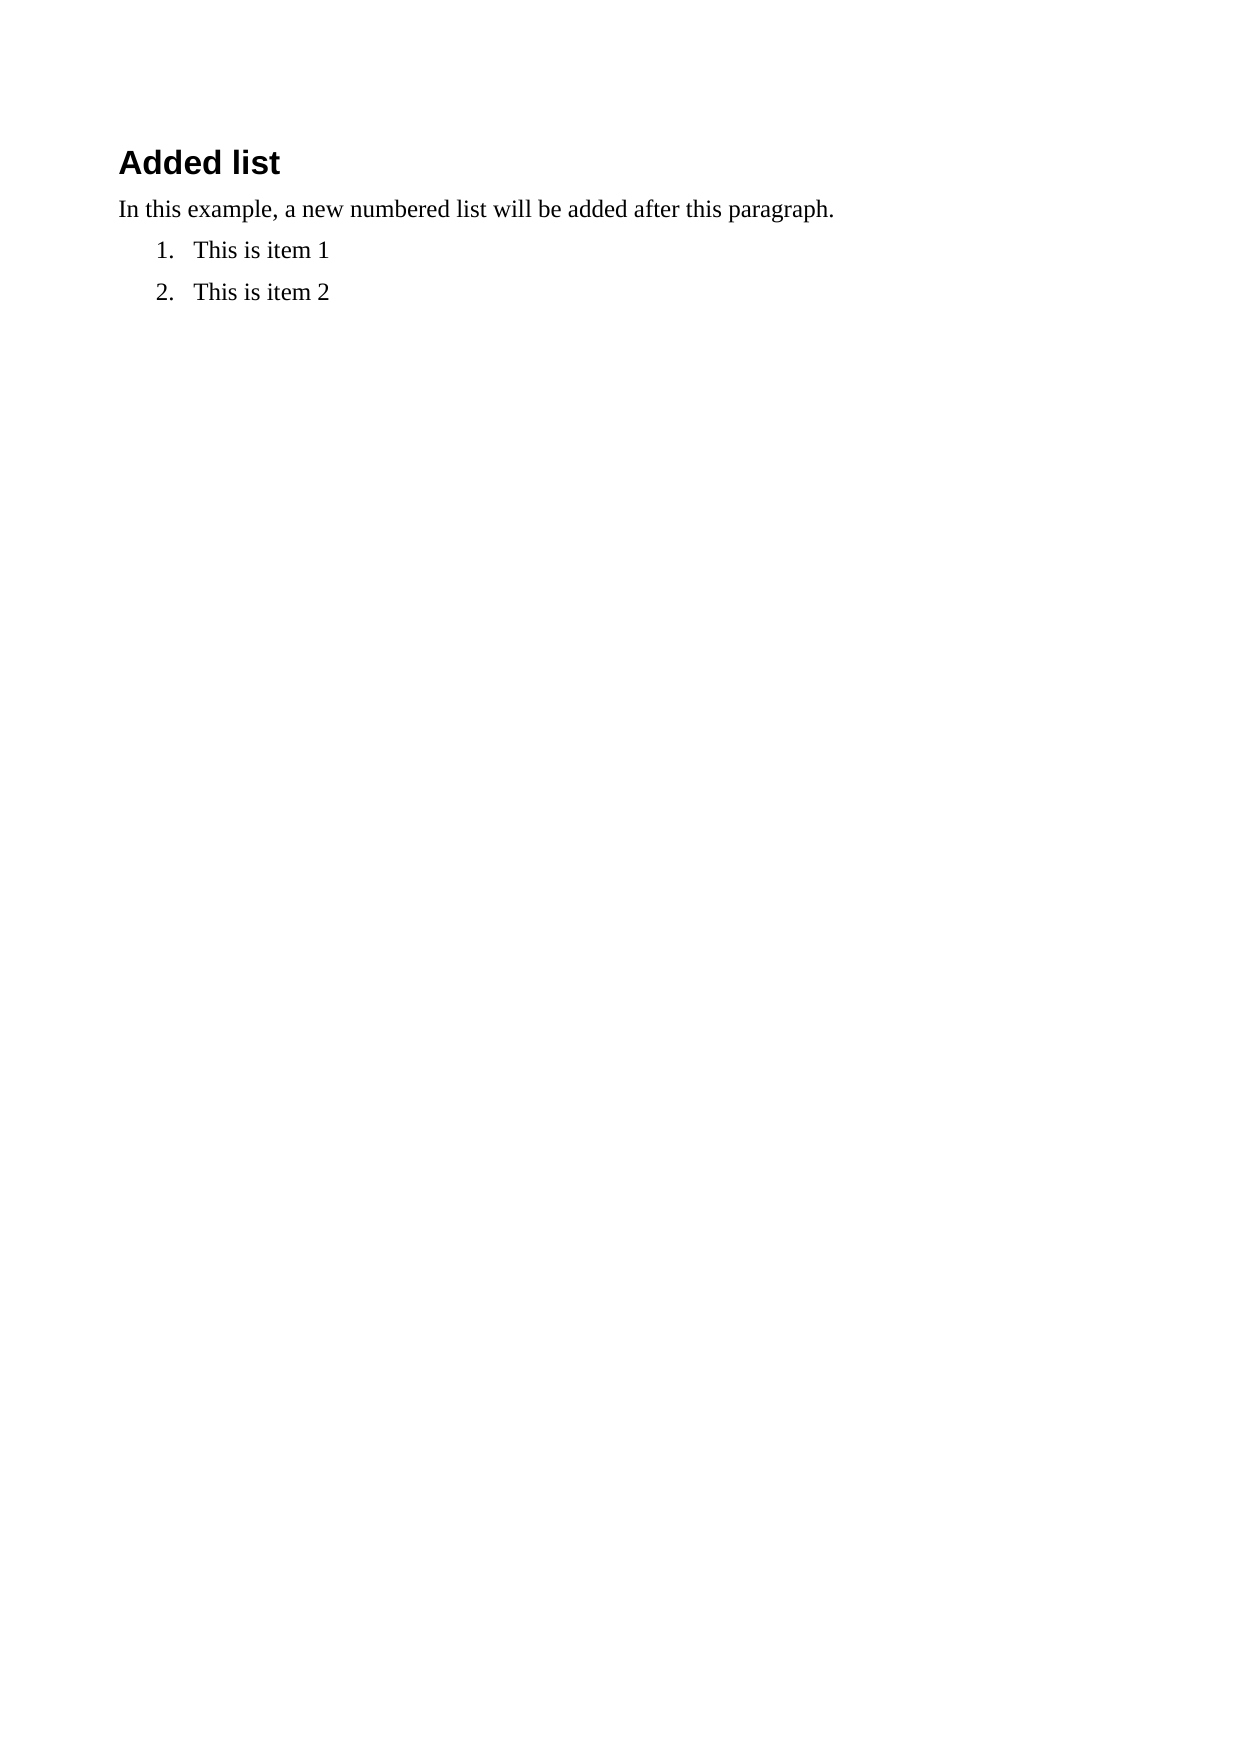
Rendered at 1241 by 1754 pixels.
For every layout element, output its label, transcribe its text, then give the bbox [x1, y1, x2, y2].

text In this example, a new numbered list will be added after this paragraph. [118, 194, 1122, 223]
list This is item 1 [156, 236, 1122, 264]
subtitle Added list [118, 143, 1122, 182]
list This is item 2 [156, 277, 1122, 306]
